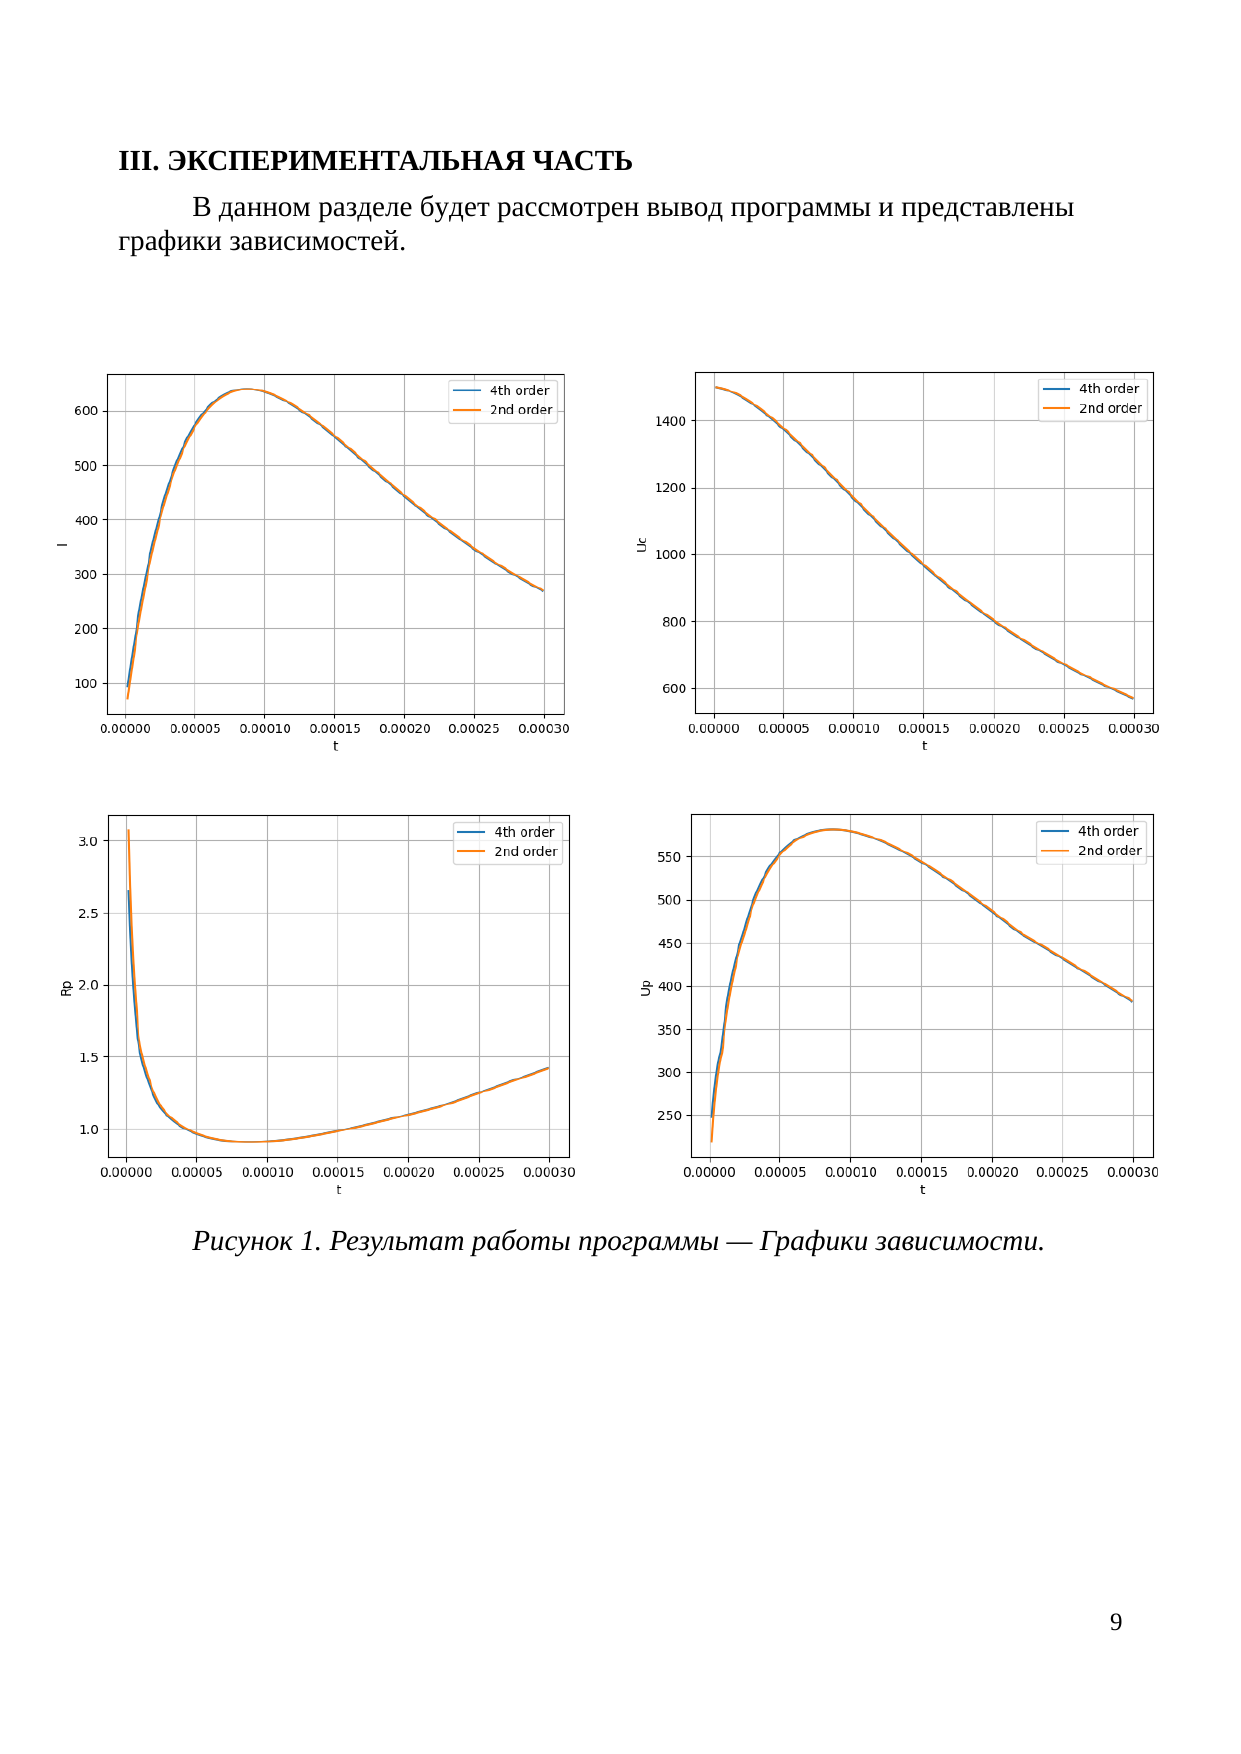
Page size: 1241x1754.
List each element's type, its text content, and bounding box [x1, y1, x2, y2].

text В данном разделе будет рассмотрен вывод программы и представлены графики зависимостей. [118, 189, 1122, 320]
subtitle III. ЭКСПЕРИМЕНТАЛЬНАЯ ЧАСТЬ [118, 143, 1122, 177]
picture [33, 318, 1212, 1206]
text Рисунок 1. Результат работы программы — Графики зависимости. [118, 1206, 1122, 1256]
